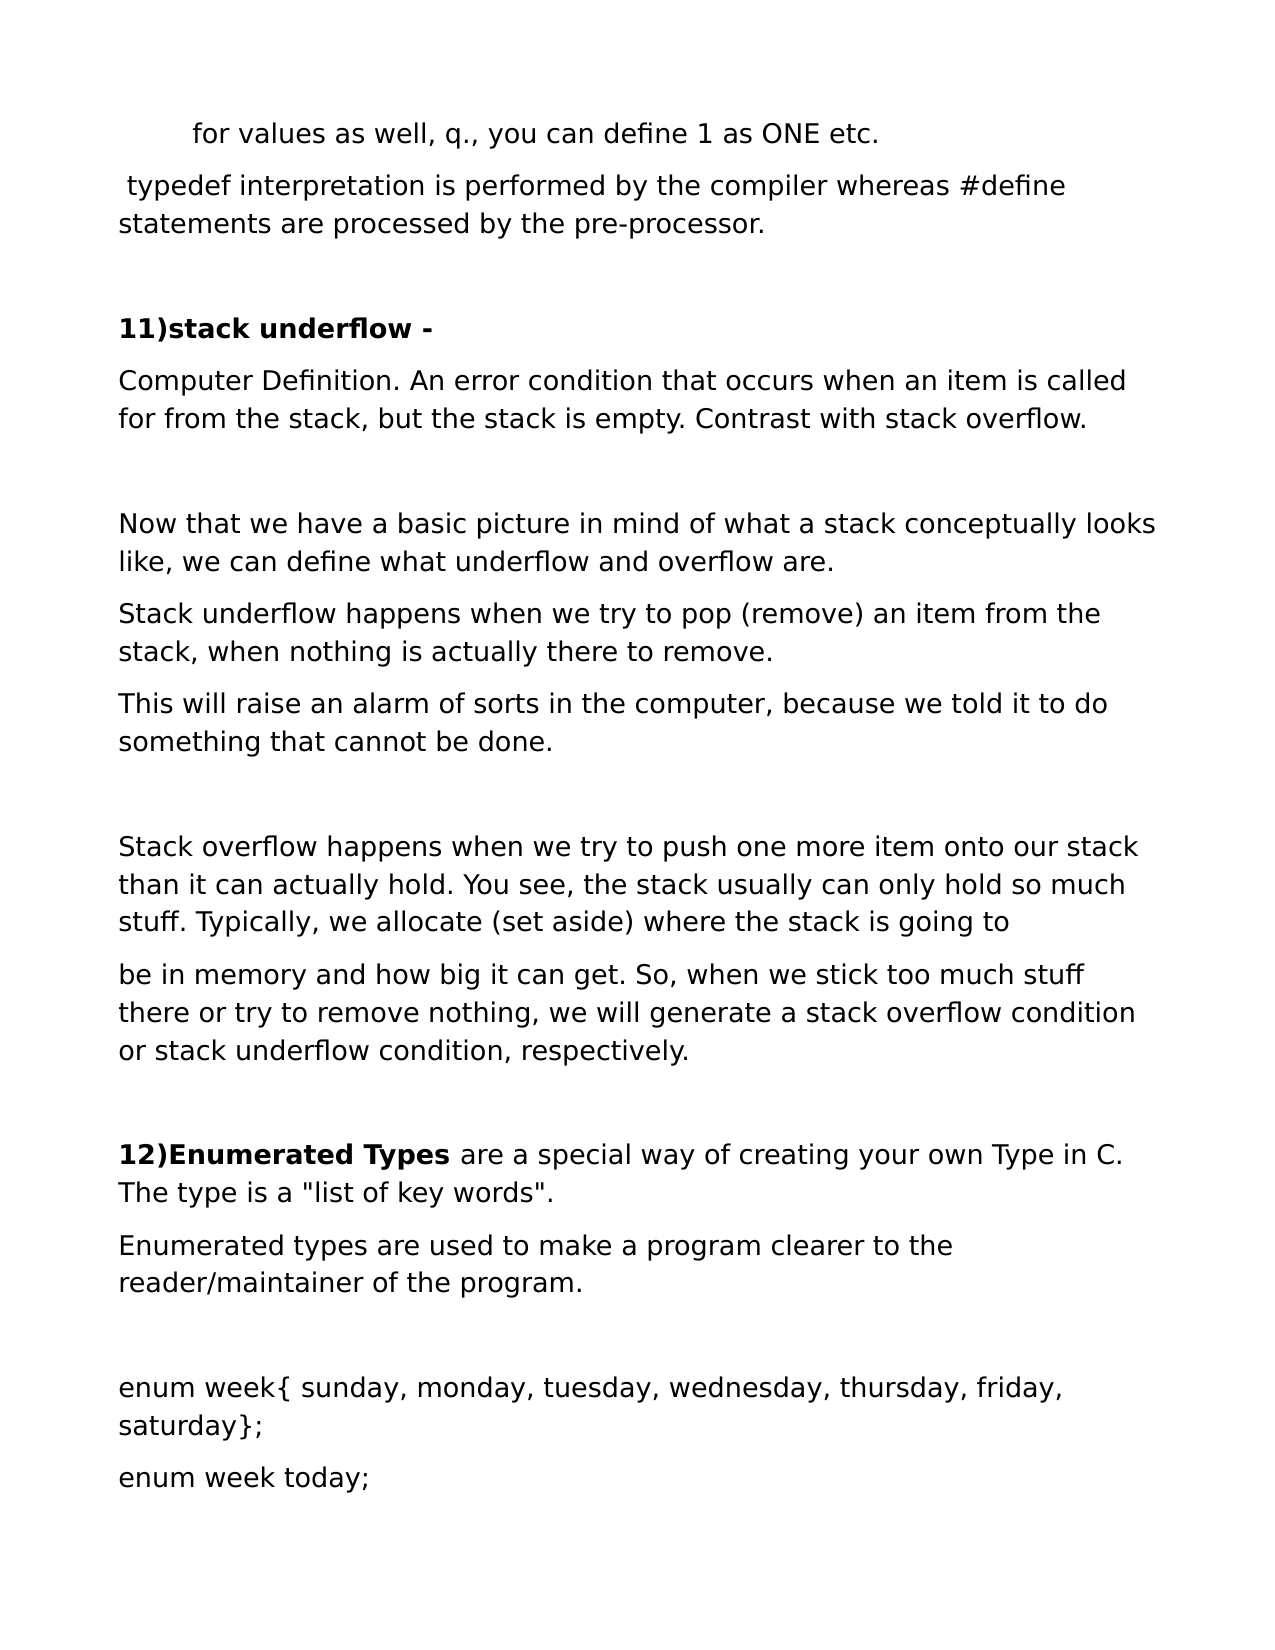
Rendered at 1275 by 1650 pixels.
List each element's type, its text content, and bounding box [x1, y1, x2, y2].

text Now that we have a basic picture in mind of what a stack conceptually looks like, we can define what underflow and overflow are. [118, 508, 1157, 577]
text 12)Enumerated Types are a special way of creating your own Type in C. The type is a "list of key words". [118, 1139, 1157, 1209]
text 11)stack underflow - [118, 313, 1157, 345]
text Computer Definition. An error condition that occurs when an item is called for from the stack, but the stack is empty. Contrast with stack overflow. [118, 366, 1157, 435]
text This will raise an alarm of sorts in the computer, because we told it to do something that cannot be done. [118, 688, 1157, 758]
text enum week{ sunday, monday, tuesday, wednesday, thursday, friday, saturday}; [118, 1372, 1157, 1442]
text Stack overflow happens when we try to push one more item onto our stack than it can actually hold. You see, the stack usually can only hold so much stuff. Typically, we allocate (set aside) where the stack is going to [118, 831, 1157, 938]
text typedef interpretation is performed by the compiler whereas #define statements are processed by the pre-processor. [118, 171, 1157, 240]
text enum week today; [118, 1463, 1157, 1494]
text Enumerated types are used to make a program clearer to the reader/maintainer of the program. [118, 1230, 1157, 1299]
text be in memory and how big it can get. So, when we stick too much stuff there or try to remove nothing, we will generate a stack overflow condition or stack underflow condition, respectively. [118, 959, 1157, 1066]
text for values as well, q., you can define 1 as ONE etc. [118, 118, 1157, 150]
text Stack underflow happens when we try to pop (remove) an item from the stack, when nothing is actually there to remove. [118, 598, 1157, 668]
